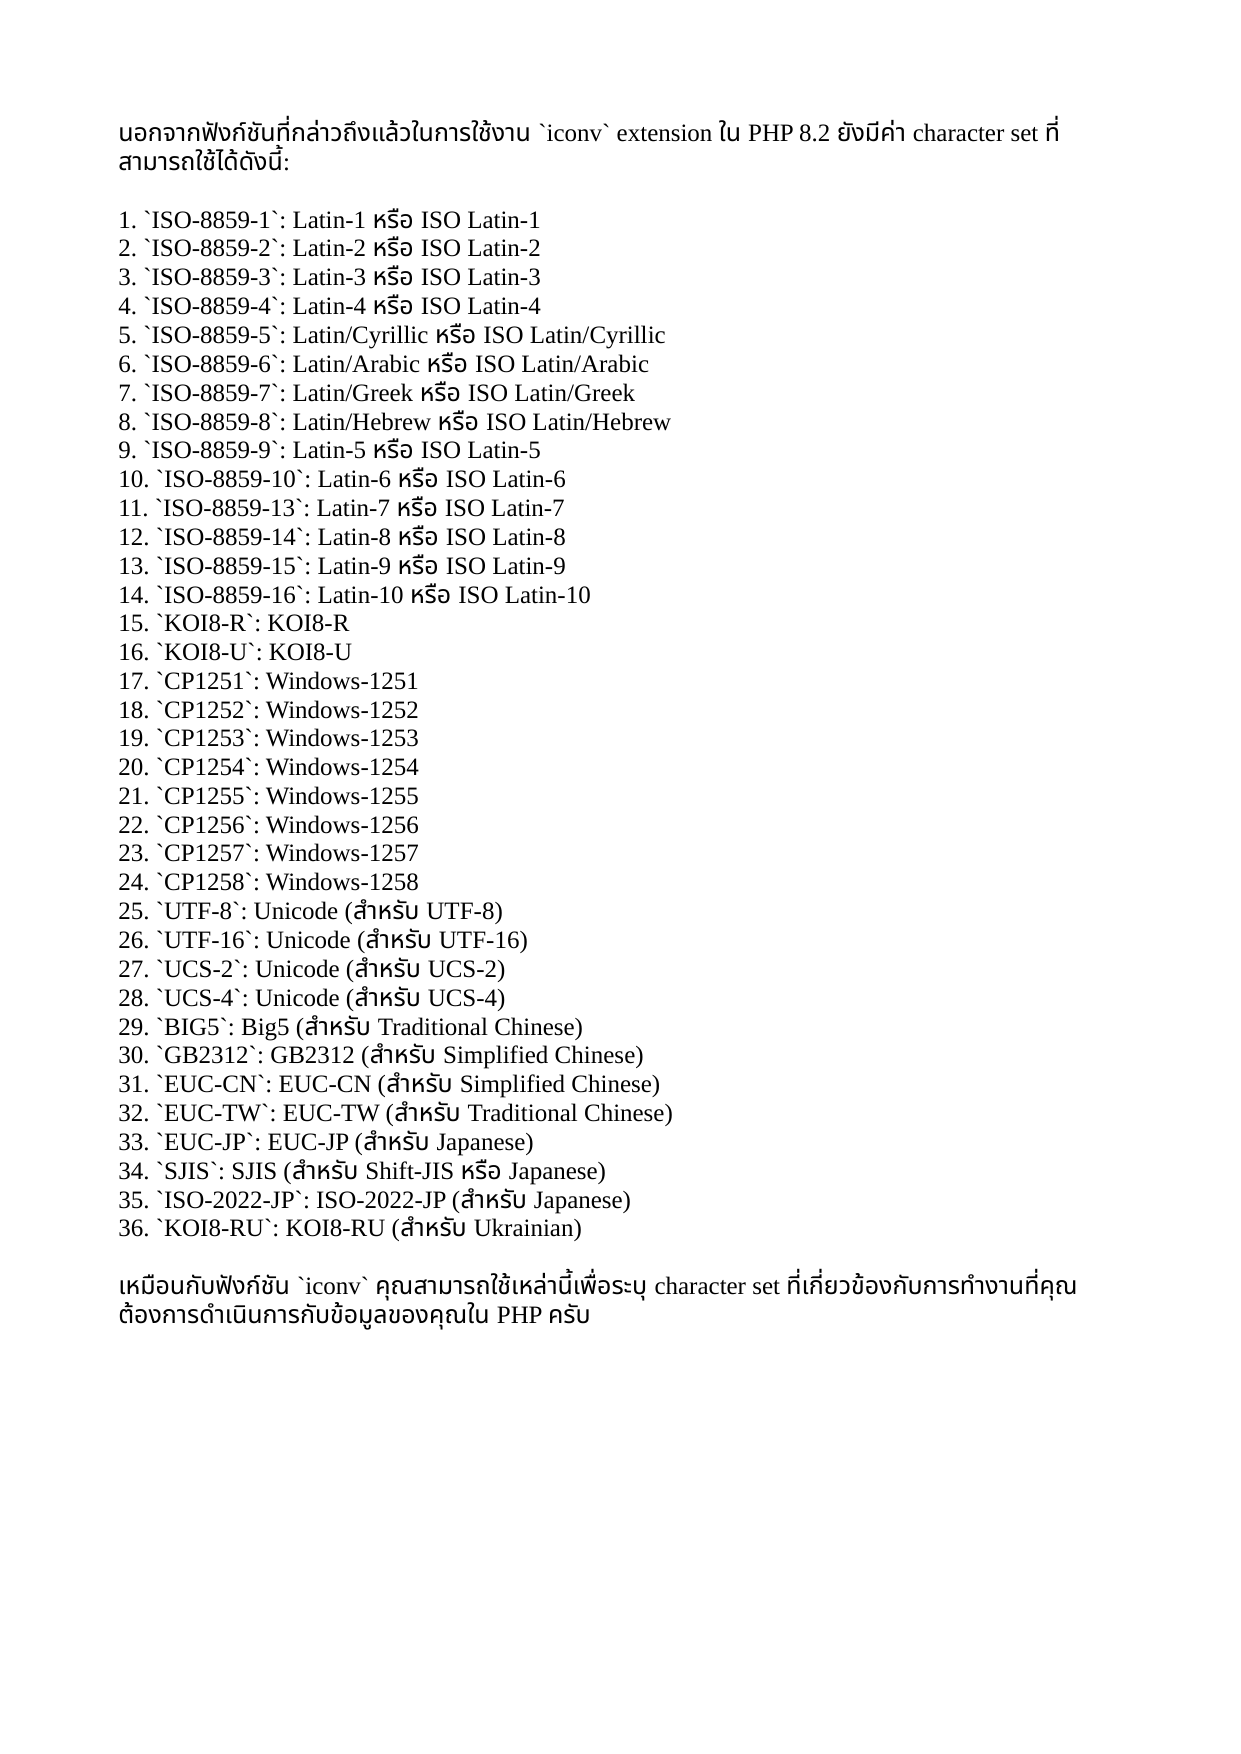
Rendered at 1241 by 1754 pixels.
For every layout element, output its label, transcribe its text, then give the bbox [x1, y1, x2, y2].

text 24. `CP1258`: Windows-1258 [118, 867, 1122, 896]
text 28. `UCS-4`: Unicode (สำหรับ UCS-4) [118, 983, 1122, 1011]
text 3. `ISO-8859-3`: Latin-3 หรือ ISO Latin-3 [118, 262, 1122, 291]
text 21. `CP1255`: Windows-1255 [118, 781, 1122, 810]
text 6. `ISO-8859-6`: Latin/Arabic หรือ ISO Latin/Arabic [118, 349, 1122, 378]
text 2. `ISO-8859-2`: Latin-2 หรือ ISO Latin-2 [118, 233, 1122, 262]
text 23. `CP1257`: Windows-1257 [118, 838, 1122, 867]
text 11. `ISO-8859-13`: Latin-7 หรือ ISO Latin-7 [118, 493, 1122, 522]
text 26. `UTF-16`: Unicode (สำหรับ UTF-16) [118, 925, 1122, 954]
text 29. `BIG5`: Big5 (สำหรับ Traditional Chinese) [118, 1011, 1122, 1040]
text 33. `EUC-JP`: EUC-JP (สำหรับ Japanese) [118, 1127, 1122, 1156]
text 14. `ISO-8859-16`: Latin-10 หรือ ISO Latin-10 [118, 580, 1122, 608]
text 30. `GB2312`: GB2312 (สำหรับ Simplified Chinese) [118, 1040, 1122, 1069]
text 16. `KOI8-U`: KOI8-U [118, 637, 1122, 666]
text 18. `CP1252`: Windows-1252 [118, 695, 1122, 723]
text 19. `CP1253`: Windows-1253 [118, 723, 1122, 752]
text 17. `CP1251`: Windows-1251 [118, 666, 1122, 695]
text 22. `CP1256`: Windows-1256 [118, 810, 1122, 838]
text เหมือนกับฟังก์ชัน `iconv` คุณสามารถใช้เหล่านี้เพื่อระบุ character set ที่เกี่ยวข้องกับการทำงานที่คุณต้องการดำเนินการกับข้อมูลของคุณใน PHP ครับ [118, 1271, 1122, 1329]
text 1. `ISO-8859-1`: Latin-1 หรือ ISO Latin-1 [118, 204, 1122, 233]
text 5. `ISO-8859-5`: Latin/Cyrillic หรือ ISO Latin/Cyrillic [118, 320, 1122, 349]
text 27. `UCS-2`: Unicode (สำหรับ UCS-2) [118, 954, 1122, 983]
text 20. `CP1254`: Windows-1254 [118, 752, 1122, 781]
text 32. `EUC-TW`: EUC-TW (สำหรับ Traditional Chinese) [118, 1098, 1122, 1127]
text 34. `SJIS`: SJIS (สำหรับ Shift-JIS หรือ Japanese) [118, 1156, 1122, 1184]
text นอกจากฟังก์ชันที่กล่าวถึงแล้วในการใช้งาน `iconv` extension ใน PHP 8.2 ยังมีค่า character set ที่สามารถใช้ได้ดังนี้: [118, 118, 1122, 176]
text 10. `ISO-8859-10`: Latin-6 หรือ ISO Latin-6 [118, 464, 1122, 493]
text 12. `ISO-8859-14`: Latin-8 หรือ ISO Latin-8 [118, 522, 1122, 551]
text 15. `KOI8-R`: KOI8-R [118, 608, 1122, 637]
text 35. `ISO-2022-JP`: ISO-2022-JP (สำหรับ Japanese) [118, 1184, 1122, 1213]
text 31. `EUC-CN`: EUC-CN (สำหรับ Simplified Chinese) [118, 1069, 1122, 1098]
text 13. `ISO-8859-15`: Latin-9 หรือ ISO Latin-9 [118, 551, 1122, 580]
text 9. `ISO-8859-9`: Latin-5 หรือ ISO Latin-5 [118, 435, 1122, 464]
text 7. `ISO-8859-7`: Latin/Greek หรือ ISO Latin/Greek [118, 378, 1122, 407]
text 25. `UTF-8`: Unicode (สำหรับ UTF-8) [118, 896, 1122, 925]
text 4. `ISO-8859-4`: Latin-4 หรือ ISO Latin-4 [118, 291, 1122, 320]
text 36. `KOI8-RU`: KOI8-RU (สำหรับ Ukrainian) [118, 1213, 1122, 1242]
text 8. `ISO-8859-8`: Latin/Hebrew หรือ ISO Latin/Hebrew [118, 407, 1122, 435]
